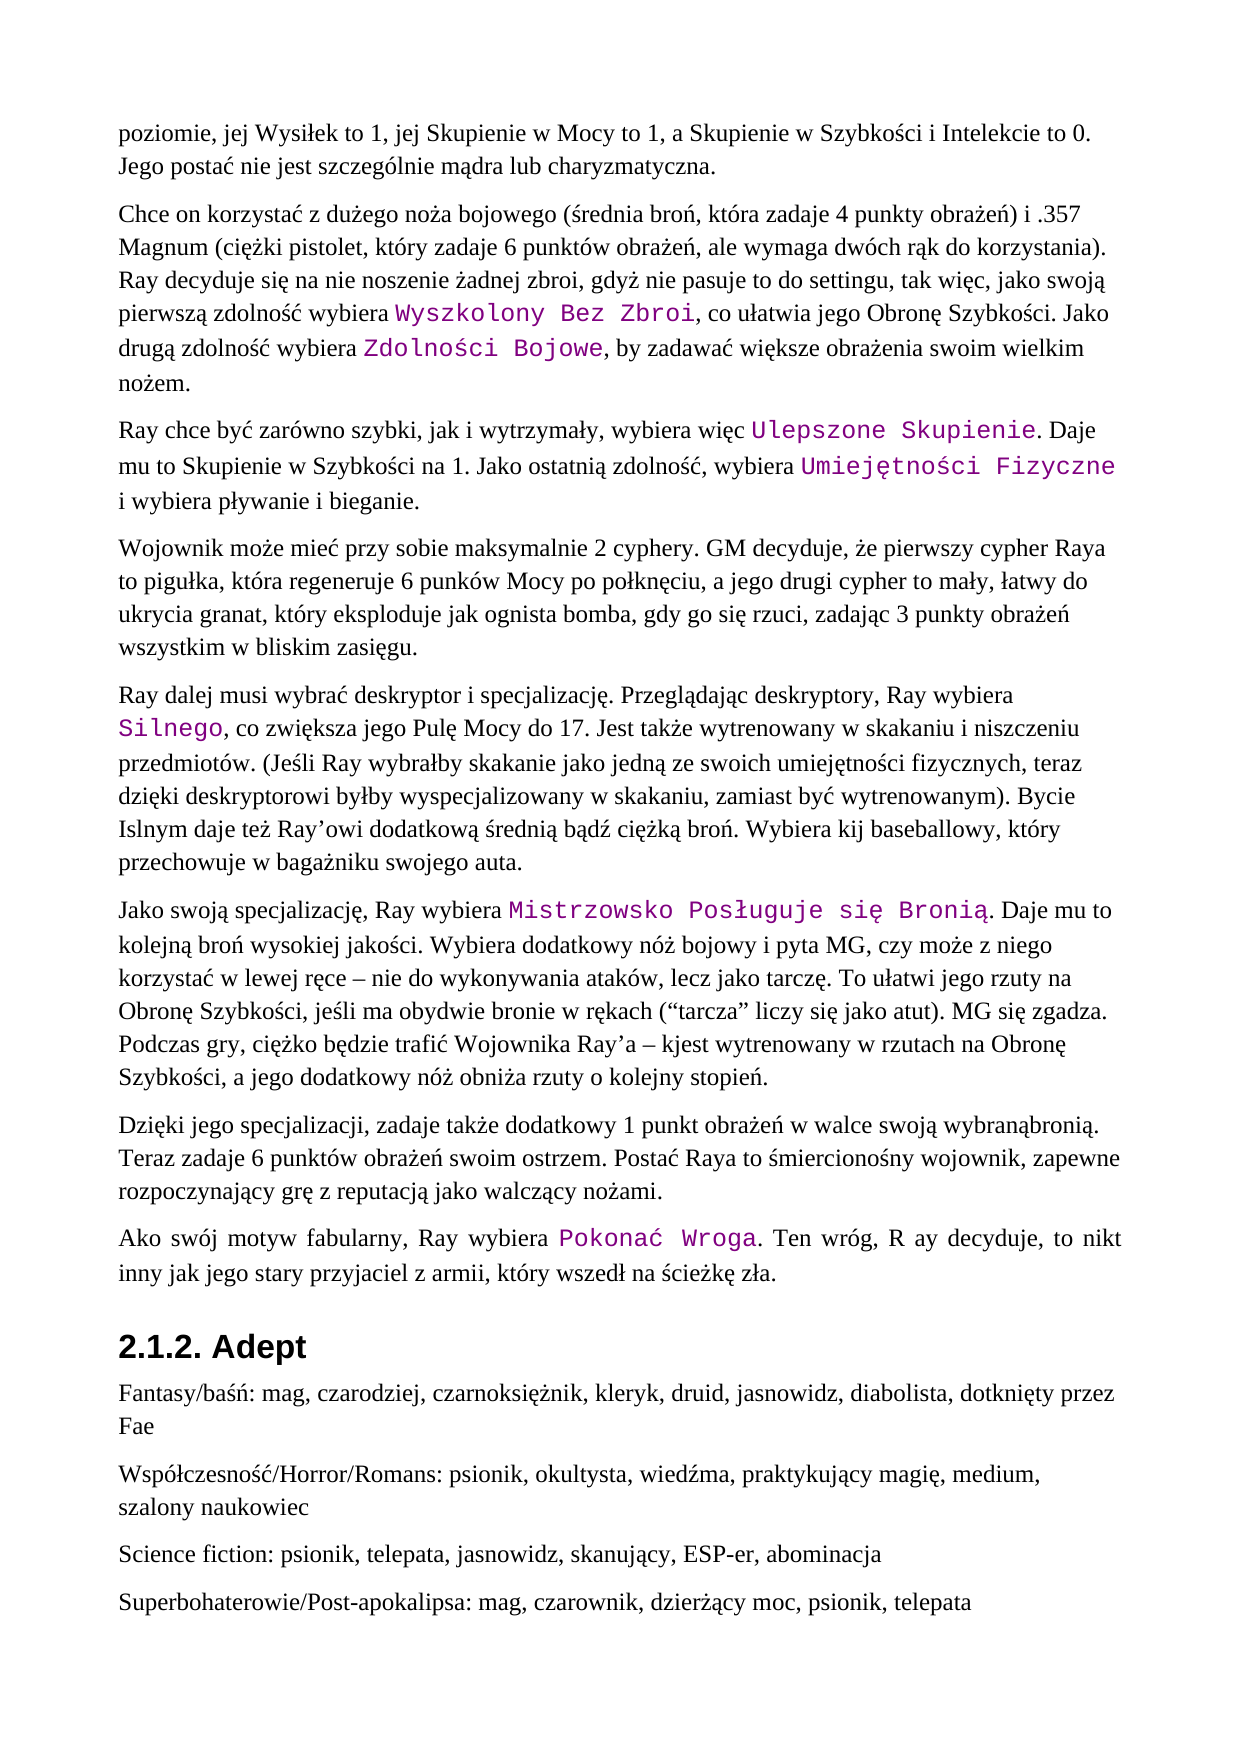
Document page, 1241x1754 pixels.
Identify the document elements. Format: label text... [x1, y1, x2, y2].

text Współczesność/Horror/Romans: psionik, okultysta, wiedźma, praktykujący magię, medium, szalony naukowiec [118, 1459, 1122, 1520]
text Jako swoją specjalizację, Ray wybiera Mistrzowsko Posługuje się Bronią. Daje mu to kolejną broń wysokiej jakości. Wybiera dodatkowy nóż bojowy i pyta MG, czy może z niego korzystać w lewej ręce – nie do wykonywania ataków, lecz jako tarczę. To ułatwi jego rzuty na Obronę Szybkości, jeśli ma obydwie bronie w rękach (“tarcza” liczy się jako atut). MG się zgadza. Podczas gry, ciężko będzie trafić Wojownika Ray’a – kjest wytrenowany w rzutach na Obronę Szybkości, a jego dodatkowy nóż obniża rzuty o kolejny stopień. [118, 895, 1122, 1091]
text Ray chce być zarówno szybki, jak i wytrzymały, wybiera więc Ulepszone Skupienie. Daje mu to Skupienie w Szybkości na 1. Jako ostatnią zdolność, wybiera Umiejętności Fizyczne i wybiera pływanie i bieganie. [118, 416, 1122, 514]
text Ray dalej musi wybrać deskryptor i specjalizację. Przeglądając deskryptory, Ray wybiera Silnego, co zwiększa jego Pulę Mocy do 17. Jest także wytrenowany w skakaniu i niszczeniu przedmiotów. (Jeśli Ray wybrałby skakanie jako jedną ze swoich umiejętności fizycznych, teraz dzięki deskryptorowi byłby wyspecjalizowany w skakaniu, zamiast być wytrenowanym). Bycie Islnym daje też Ray’owi dodatkową średnią bądź ciężką broń. Wybiera kij baseballowy, który przechowuje w bagażniku swojego auta. [118, 680, 1122, 876]
text Science fiction: psionik, telepata, jasnowidz, skanujący, ESP-er, abominacja [118, 1539, 1122, 1568]
text Ako swój motyw fabularny, Ray wybiera Pokonać Wroga. Ten wróg, R ay decyduje, to nikt inny jak jego stary przyjaciel z armii, który wszedł na ścieżkę zła. [118, 1223, 1122, 1287]
subtitle 2.1.2. Adept [118, 1327, 1122, 1366]
text Superbohaterowie/Post-apokalipsa: mag, czarownik, dzierżący moc, psionik, telepata [118, 1587, 1122, 1616]
text Dzięki jego specjalizacji, zadaje także dodatkowy 1 punkt obrażeń w walce swoją wybranąbronią. Teraz zadaje 6 punktów obrażeń swoim ostrzem. Postać Raya to śmiercionośny wojownik, zapewne rozpoczynający grę z reputacją jako walczący nożami. [118, 1110, 1122, 1204]
text Wojownik może mieć przy sobie maksymalnie 2 cyphery. GM decyduje, że pierwszy cypher Raya to pigułka, która regeneruje 6 punków Mocy po połknęciu, a jego drugi cypher to mały, łatwy do ukrycia granat, który eksploduje jak ognista bomba, gdy go się rzuci, zadając 3 punkty obrażeń wszystkim w bliskim zasięgu. [118, 533, 1122, 661]
text poziomie, jej Wysiłek to 1, jej Skupienie w Mocy to 1, a Skupienie w Szybkości i Intelekcie to 0. Jego postać nie jest szczególnie mądra lub charyzmatyczna. [118, 118, 1122, 180]
text Fantasy/baśń: mag, czarodziej, czarnoksiężnik, kleryk, druid, jasnowidz, diabolista, dotknięty przez Fae [118, 1378, 1122, 1440]
text Chce on korzystać z dużego noża bojowego (średnia broń, która zadaje 4 punkty obrażeń) i .357 Magnum (ciężki pistolet, który zadaje 6 punktów obrażeń, ale wymaga dwóch rąk do korzystania). Ray decyduje się na nie noszenie żadnej zbroi, gdyż nie pasuje to do settingu, tak więc, jako swoją pierwszą zdolność wybiera Wyszkolony Bez Zbroi, co ułatwia jego Obronę Szybkości. Jako drugą zdolność wybiera Zdolności Bojowe, by zadawać większe obrażenia swoim wielkim nożem. [118, 199, 1122, 397]
